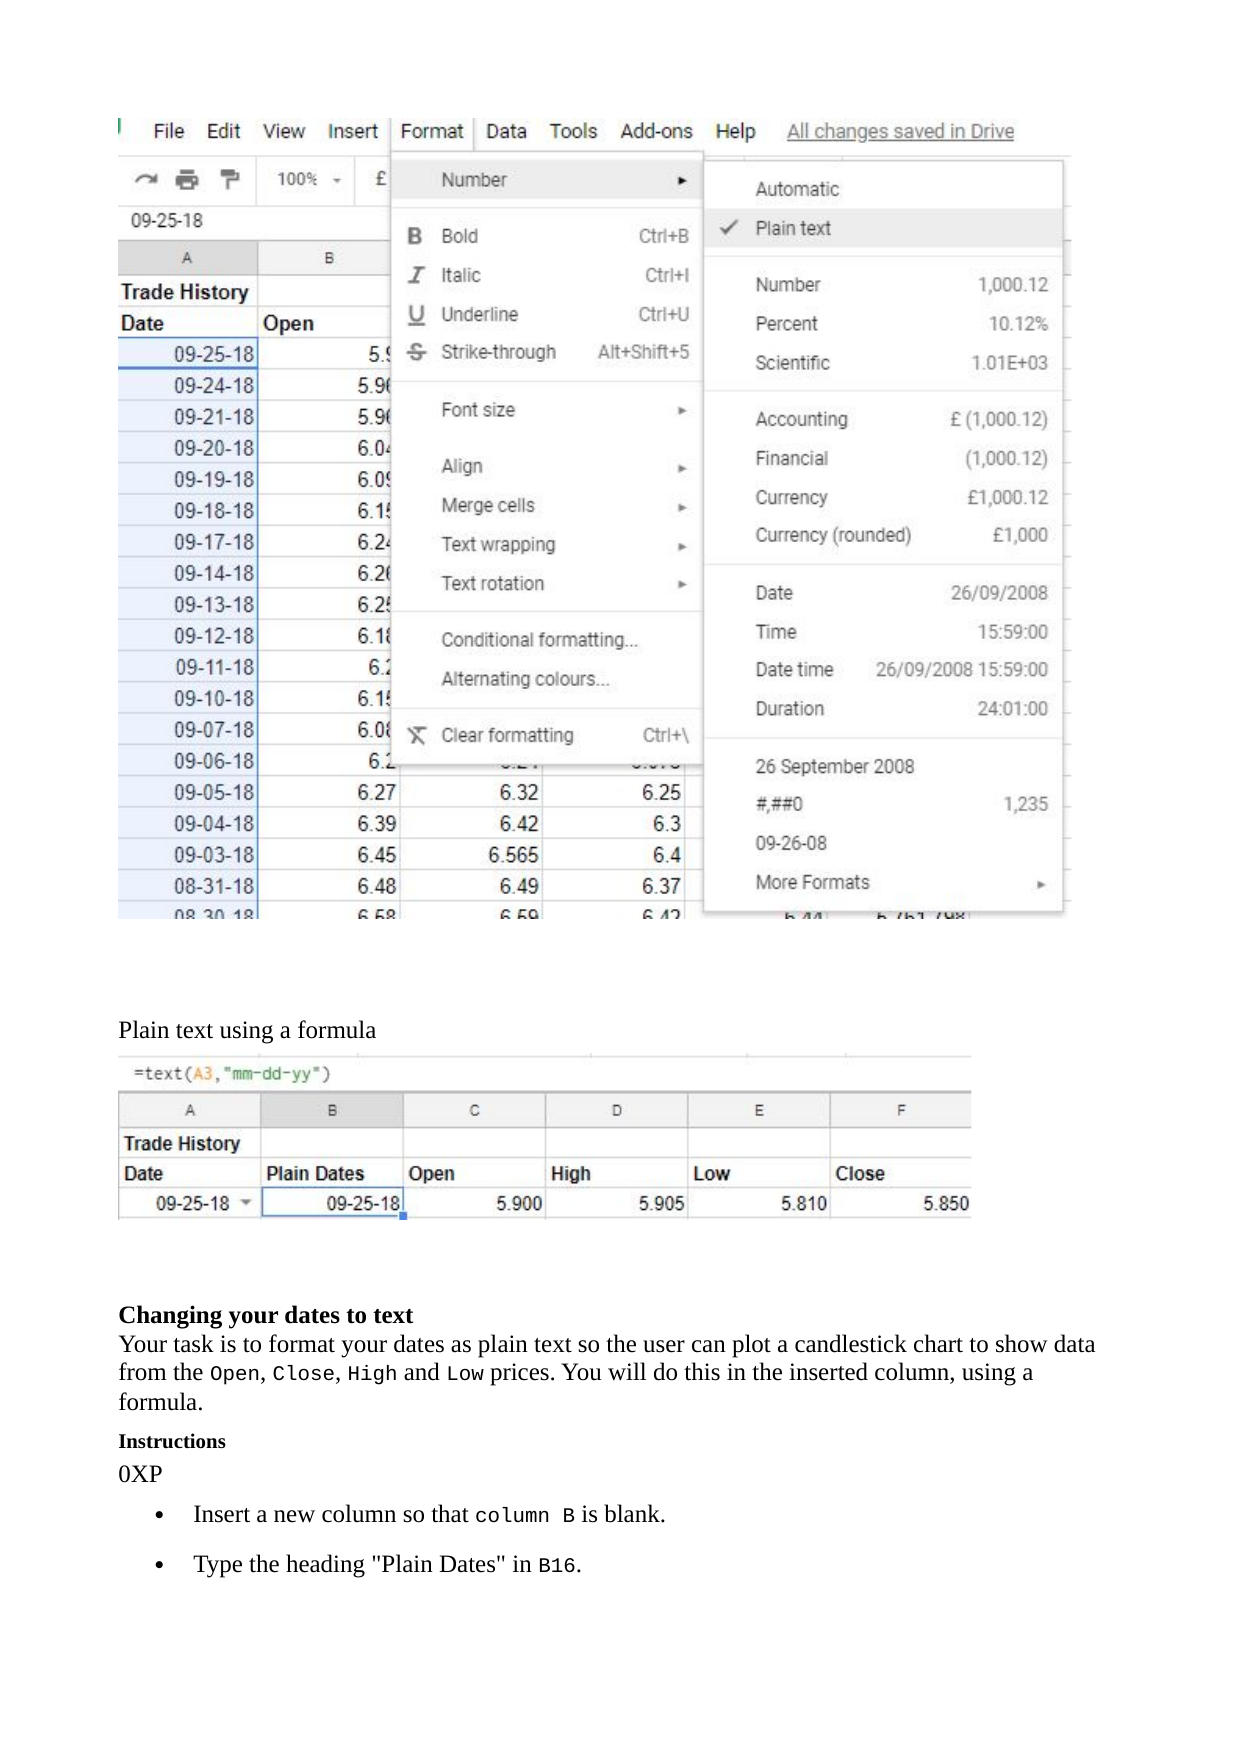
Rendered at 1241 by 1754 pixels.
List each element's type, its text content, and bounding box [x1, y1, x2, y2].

text Your task is to format your dates as plain text so the user can plot a candlestick chart to show data from the Open, Close, High and Low prices. You will do this in the inserted column, using a formula. [118, 1329, 1122, 1416]
subtitle Changing your dates to text [118, 1300, 1122, 1329]
list Type the heading "Plain Dates" in B16. [156, 1549, 1122, 1579]
subtitle Instructions [118, 1428, 1122, 1453]
text 0XP [118, 1459, 1122, 1488]
text Plain text using a formula [118, 1015, 1122, 1043]
list Insert a new column so that column B is blank. [156, 1499, 1122, 1528]
